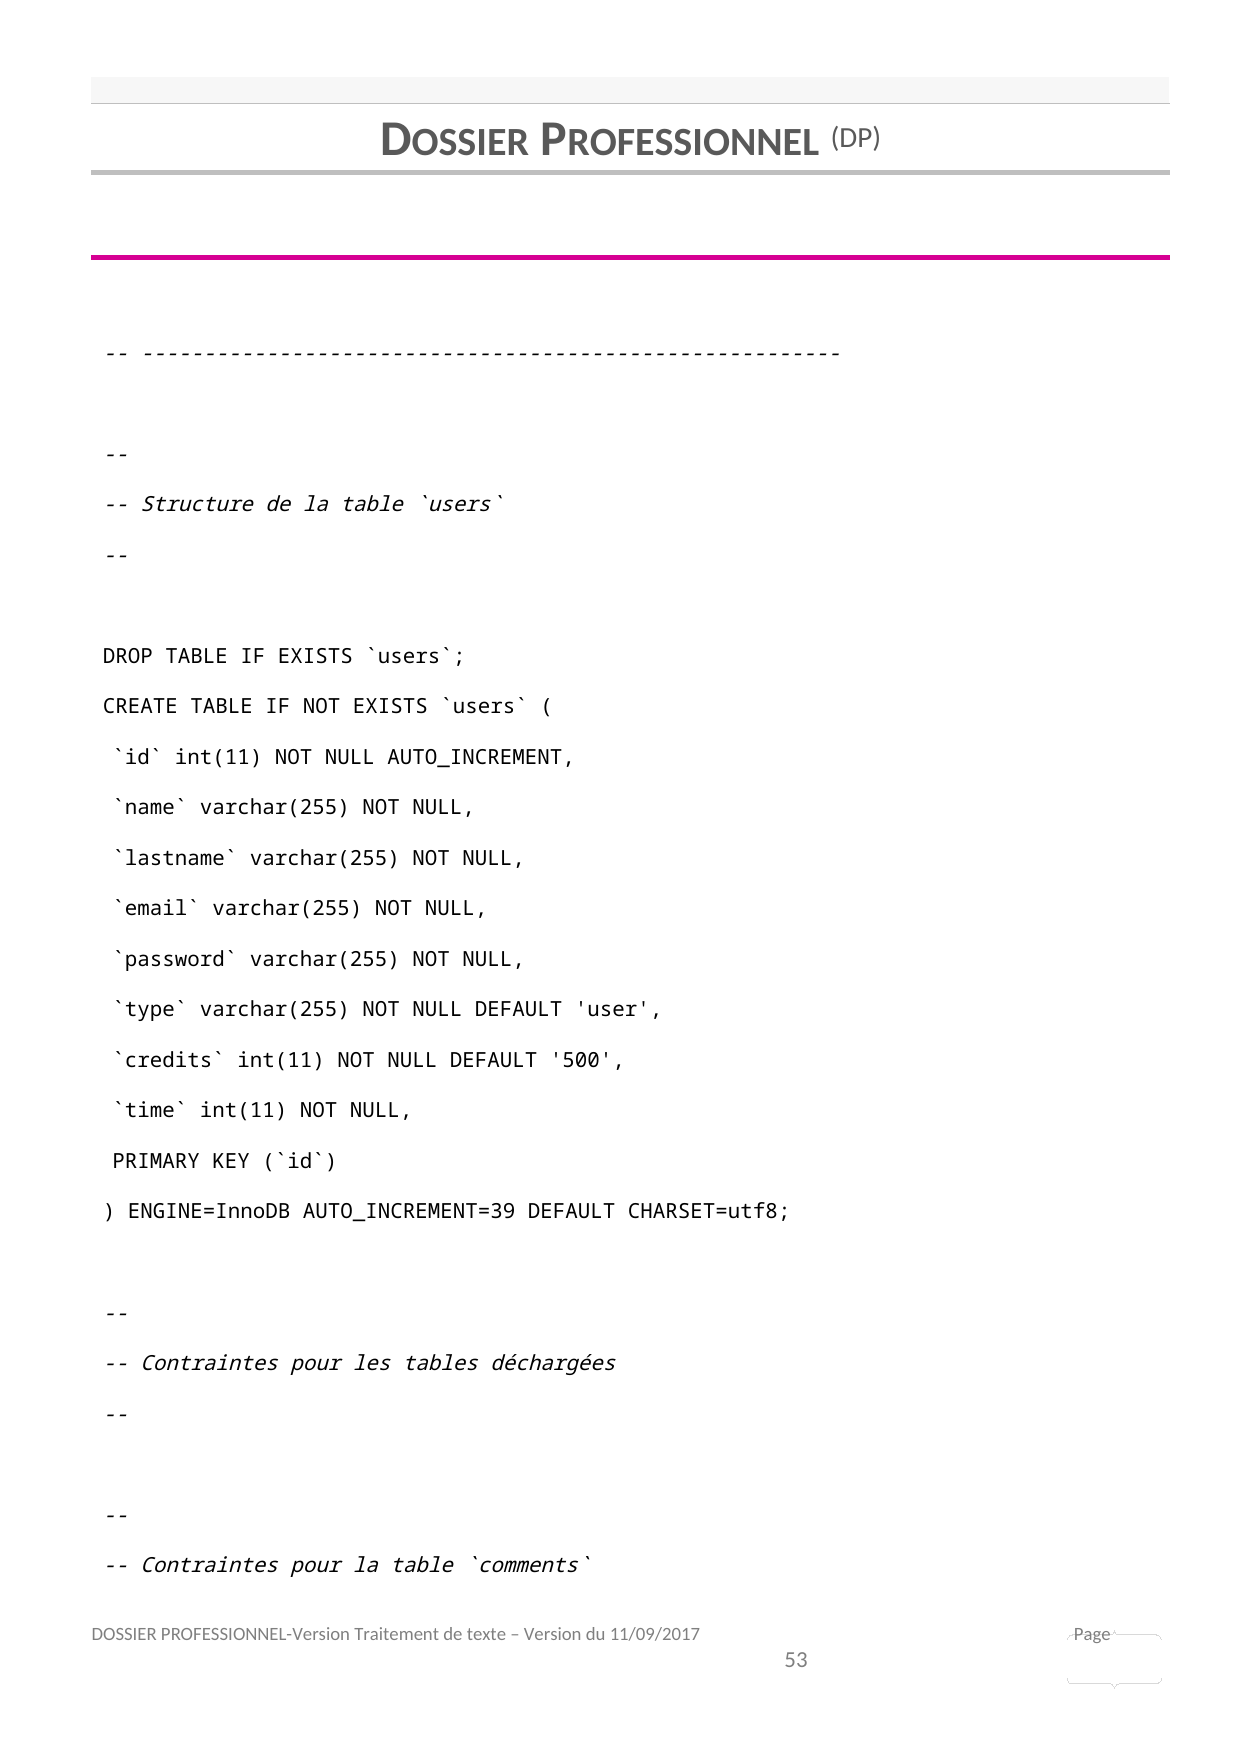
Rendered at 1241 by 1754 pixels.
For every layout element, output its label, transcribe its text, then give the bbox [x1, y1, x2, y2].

table_cell -- -------------------------------------------------------- -- -- Structure de la table `users` -- DROP TABLE IF EXISTS `users`; CREATE TABLE IF NOT EXISTS `users` ( `id` int(11) NOT NULL AUTO_INCREMENT, `name` varchar(255) NOT NULL, `lastname` varchar(255) NOT NULL, `email` varchar(255) NOT NULL, `password` varchar(255) NOT NULL, `type` varchar(255) NOT NULL DEFAULT 'user', `credits` int(11) NOT NULL DEFAULT '500', `time` int(11) NOT NULL, PRIMARY KEY (`id`) ) ENGINE=InnoDB AUTO_INCREMENT=39 DEFAULT CHARSET=utf8; -- -- Contraintes pour les tables déchargées -- -- -- Contraintes pour la table `comments` [91, 280, 1169, 1599]
